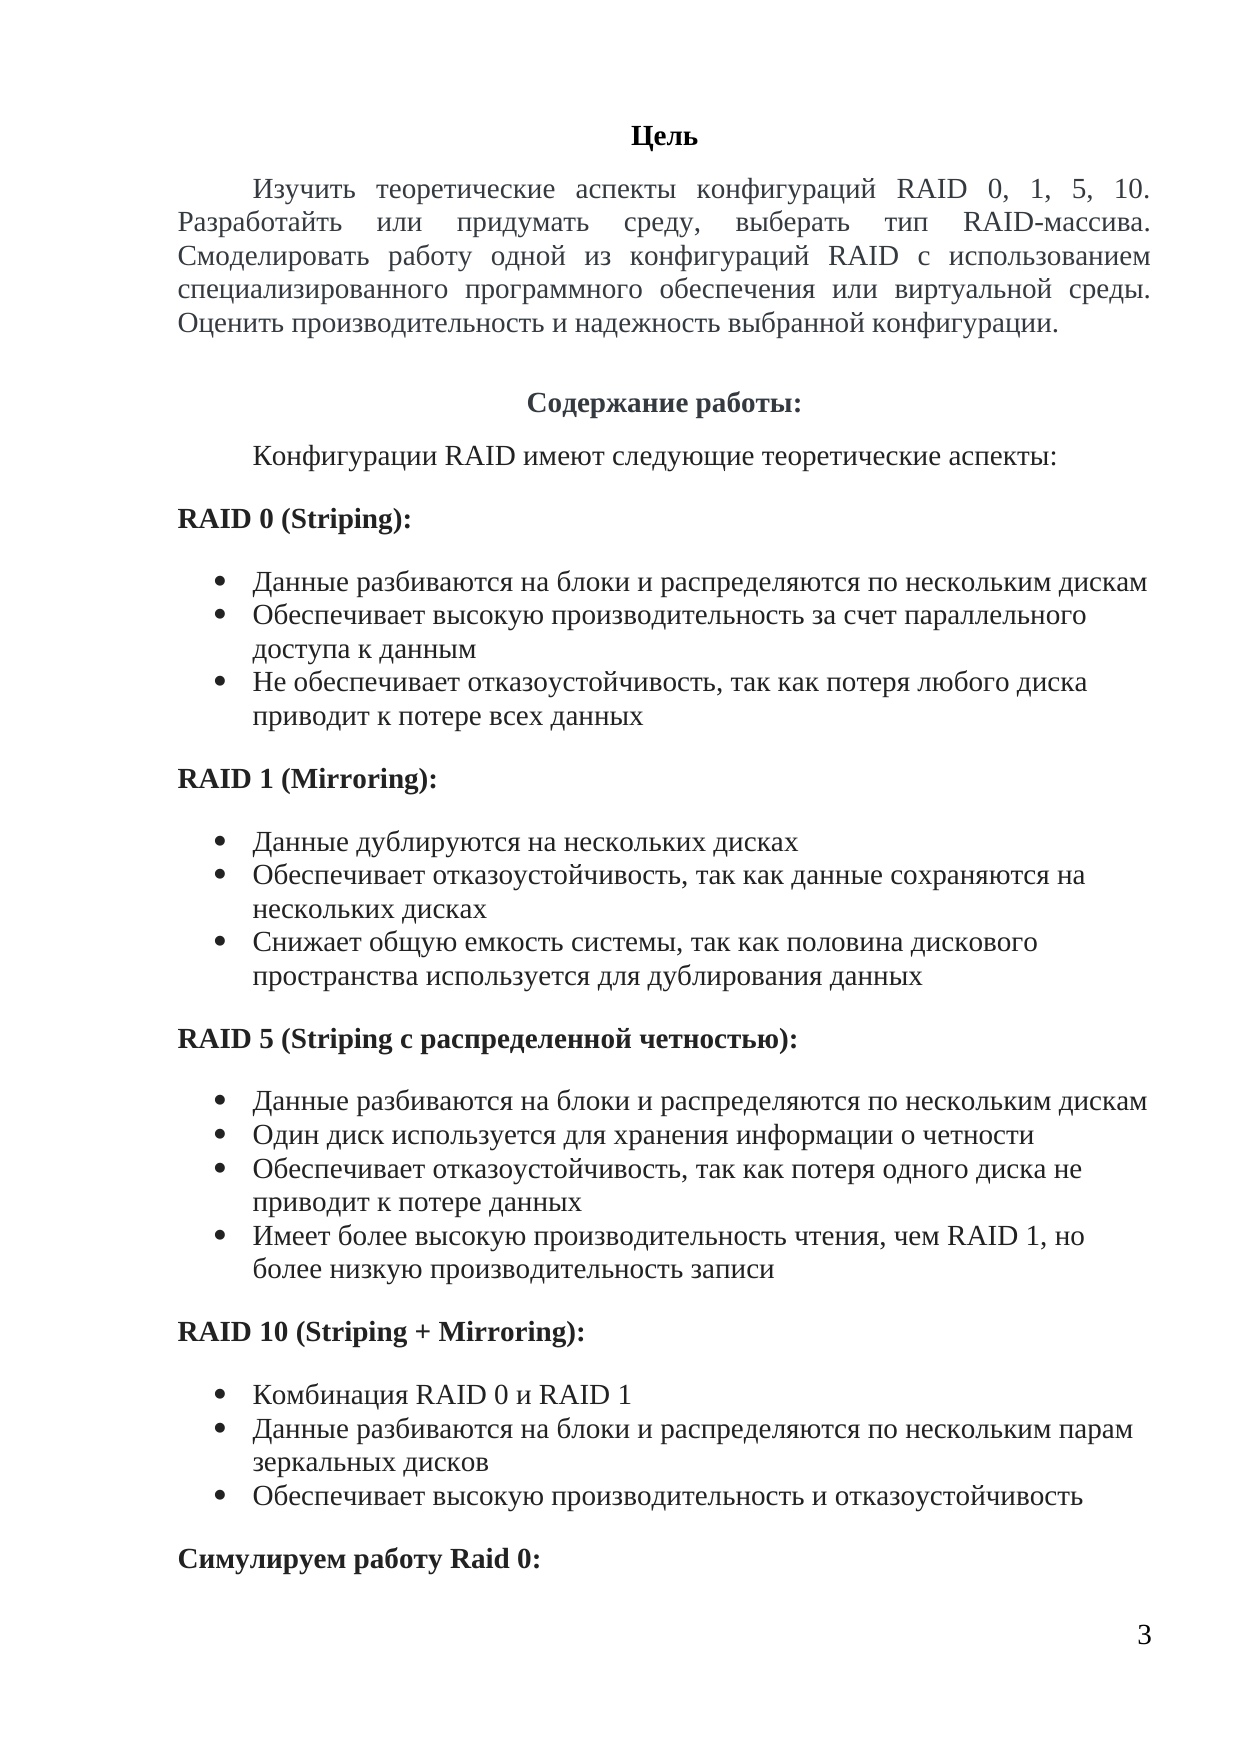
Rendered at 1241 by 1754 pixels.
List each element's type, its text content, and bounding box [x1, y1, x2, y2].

list Обеспечивает отказоустойчивость, так как потеря одного диска не приводит к потере данных [215, 1151, 1152, 1218]
text RAID 5 (Striping с распределенной четностью): [177, 1021, 1152, 1054]
list Комбинация RAID 0 и RAID 1 [215, 1377, 1152, 1411]
list Один диск используется для хранения информации о четности [215, 1117, 1152, 1151]
list Снижает общую емкость системы, так как половина дискового пространства используется для дублирования данных [215, 924, 1152, 992]
text Цель [177, 118, 1152, 152]
list Данные разбиваются на блоки и распределяются по нескольким дискам [215, 1083, 1152, 1117]
list Данные разбиваются на блоки и распределяются по нескольким дискам [215, 564, 1152, 597]
list Обеспечивает отказоустойчивость, так как данные сохраняются на нескольких дисках [215, 857, 1152, 924]
list Не обеспечивает отказоустойчивость, так как потеря любого диска приводит к потере всех данных [215, 664, 1152, 732]
text RAID 10 (Striping + Mirroring): [177, 1314, 1152, 1348]
text Конфигурации RAID имеют следующие теоретические аспекты: [177, 438, 1152, 472]
list Обеспечивает высокую производительность и отказоустойчивость [215, 1478, 1152, 1512]
text RAID 0 (Striping): [177, 501, 1152, 534]
list Обеспечивает высокую производительность за счет параллельного доступа к данным [215, 597, 1152, 664]
text Изучить теоретические аспекты конфигураций RAID 0, 1, 5, 10. Разработайть или придумать среду, выберать тип RAID-массива. Смоделировать работу одной из конфигураций RAID с использованием специализированного программного обеспечения или виртуальной среды. Оценить производительность и надежность выбранной конфигурации. [177, 171, 1152, 339]
list Данные дублируются на нескольких дисках [215, 824, 1152, 857]
list Имеет более высокую производительность чтения, чем RAID 1, но более низкую производительность записи [215, 1218, 1152, 1285]
list Данные разбиваются на блоки и распределяются по нескольким парам зеркальных дисков [215, 1411, 1152, 1478]
text Симулируем работу Raid 0: [177, 1541, 1152, 1574]
text RAID 1 (Mirroring): [177, 761, 1152, 794]
text Содержание работы: [177, 386, 1152, 419]
